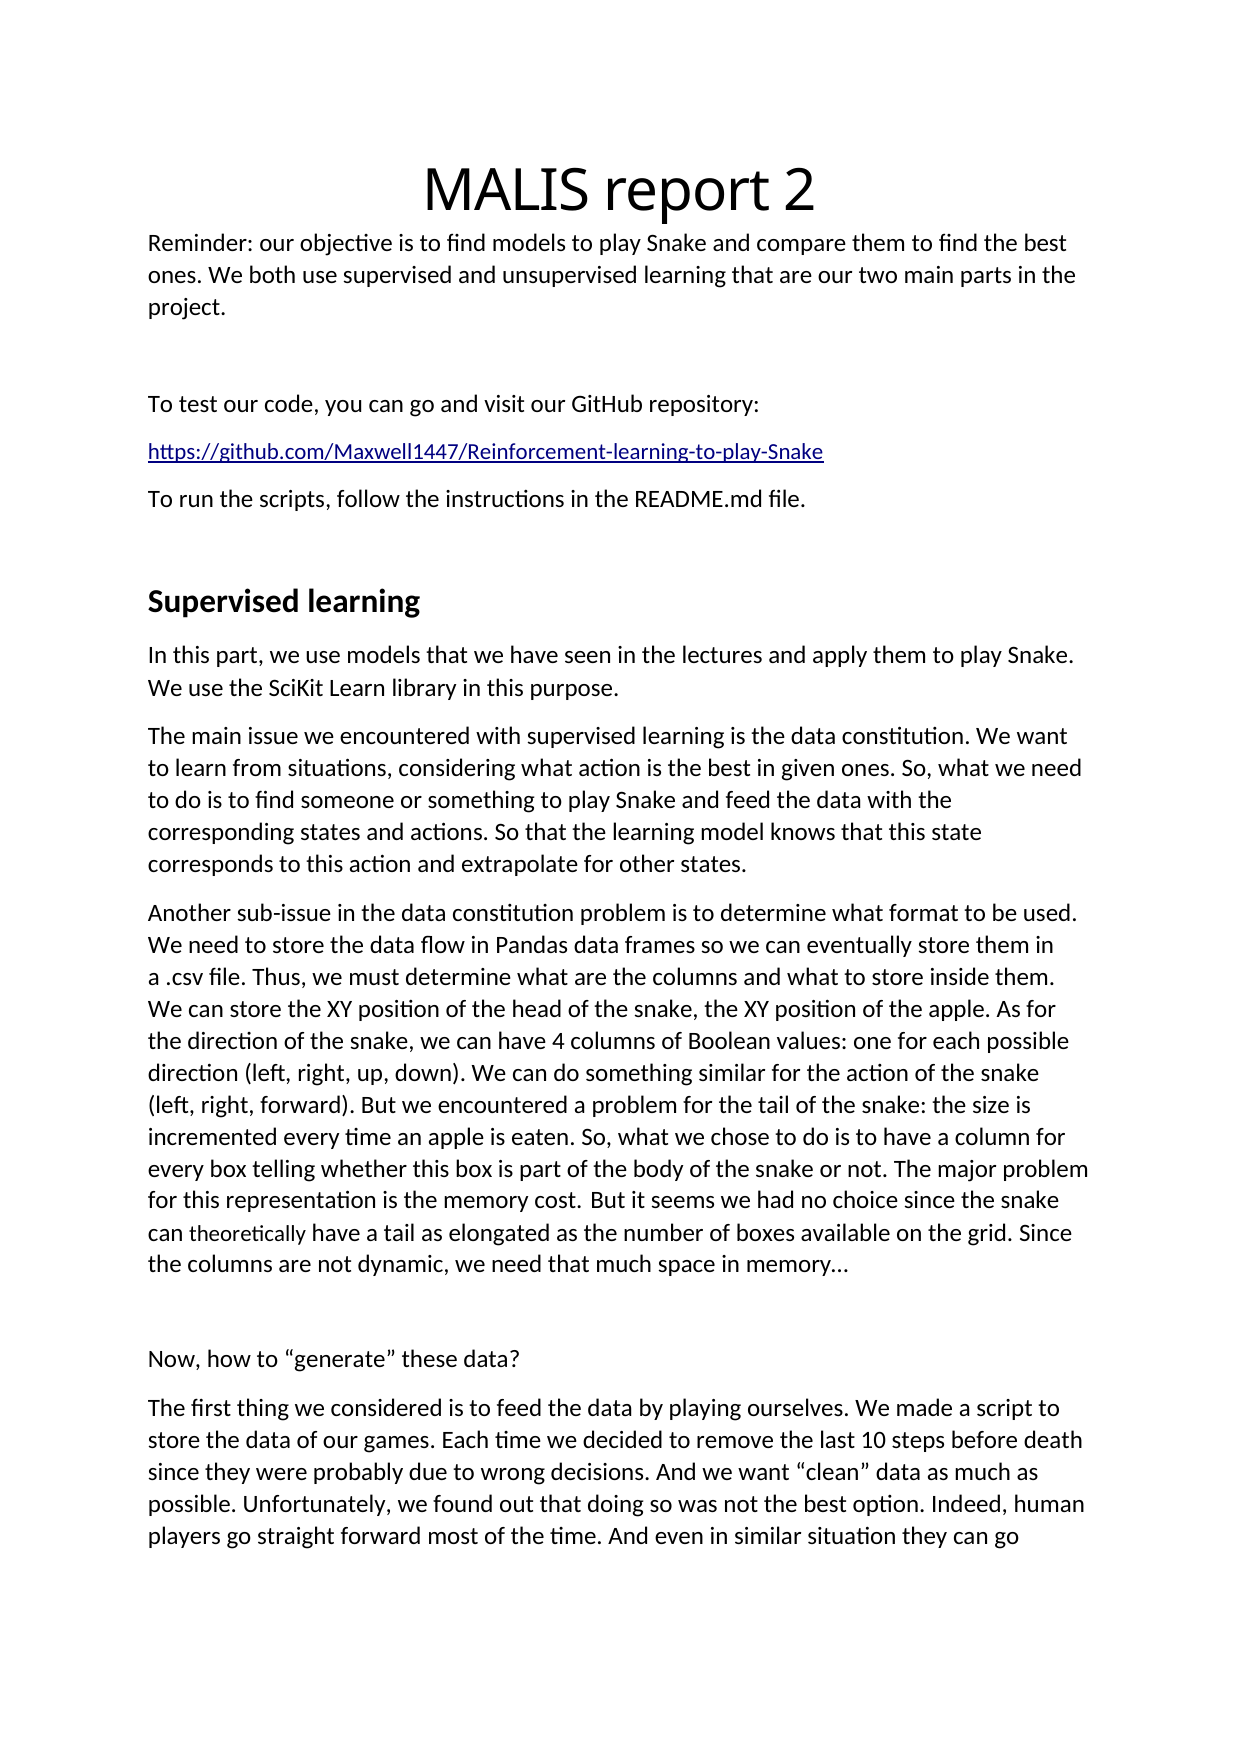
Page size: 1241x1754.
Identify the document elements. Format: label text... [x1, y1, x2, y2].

text https://github.com/Maxwell1447/Reinforcement-learning-to-play-Snake [148, 437, 1093, 465]
text The main issue we encountered with supervised learning is the data constitution. We want to learn from situations, considering what action is the best in given ones. So, what we need to do is to find someone or something to play Snake and feed the data with the corresponding states and actions. So that the learning model knows that this state corresponds to this action and extrapolate for other states. [148, 720, 1093, 879]
text In this part, we use models that we have seen in the lectures and apply them to play Snake. We use the SciKit Learn library in this purpose. [148, 640, 1093, 702]
text The first thing we considered is to feed the data by playing ourselves. We made a script to store the data of our games. Each time we decided to remove the last 10 steps before death since they were probably due to wrong decisions. And we want “clean” data as much as possible. Unfortunately, we found out that doing so was not the best option. Indeed, human players go straight forward most of the time. And even in similar situation they can go [148, 1392, 1093, 1550]
text Now, how to “generate” these data? [148, 1343, 1093, 1374]
text Another sub-issue in the data constitution problem is to determine what format to be used. We need to store the data flow in Pandas data frames so we can eventually store them in a .csv file. Thus, we must determine what are the columns and what to store inside them. We can store the XY position of the head of the snake, the XY position of the apple. As for the direction of the snake, we can have 4 columns of Boolean values: one for each possible direction (left, right, up, down). We can do something similar for the action of the snake (left, right, forward). But we encountered a problem for the tail of the snake: the size is incremented every time an apple is eaten. So, what we chose to do is to have a column for every box telling whether this box is part of the body of the snake or not. The major problem for this representation is the memory cost. But it seems we had no choice since the snake can theoretically have a tail as elongated as the number of boxes available on the grid. Since the columns are not dynamic, we need that much space in memory… [148, 897, 1093, 1279]
subtitle MALIS report 2 [148, 148, 1093, 227]
text To test our code, you can go and visit our GitHub repository: [148, 388, 1093, 419]
text Reminder: our objective is to find models to play Snake and compare them to find the best ones. We both use supervised and unsupervised learning that are our two main parts in the project. [148, 227, 1093, 322]
text To run the scripts, follow the instructions in the README.md file. [148, 483, 1093, 513]
text Supervised learning [148, 580, 1093, 621]
